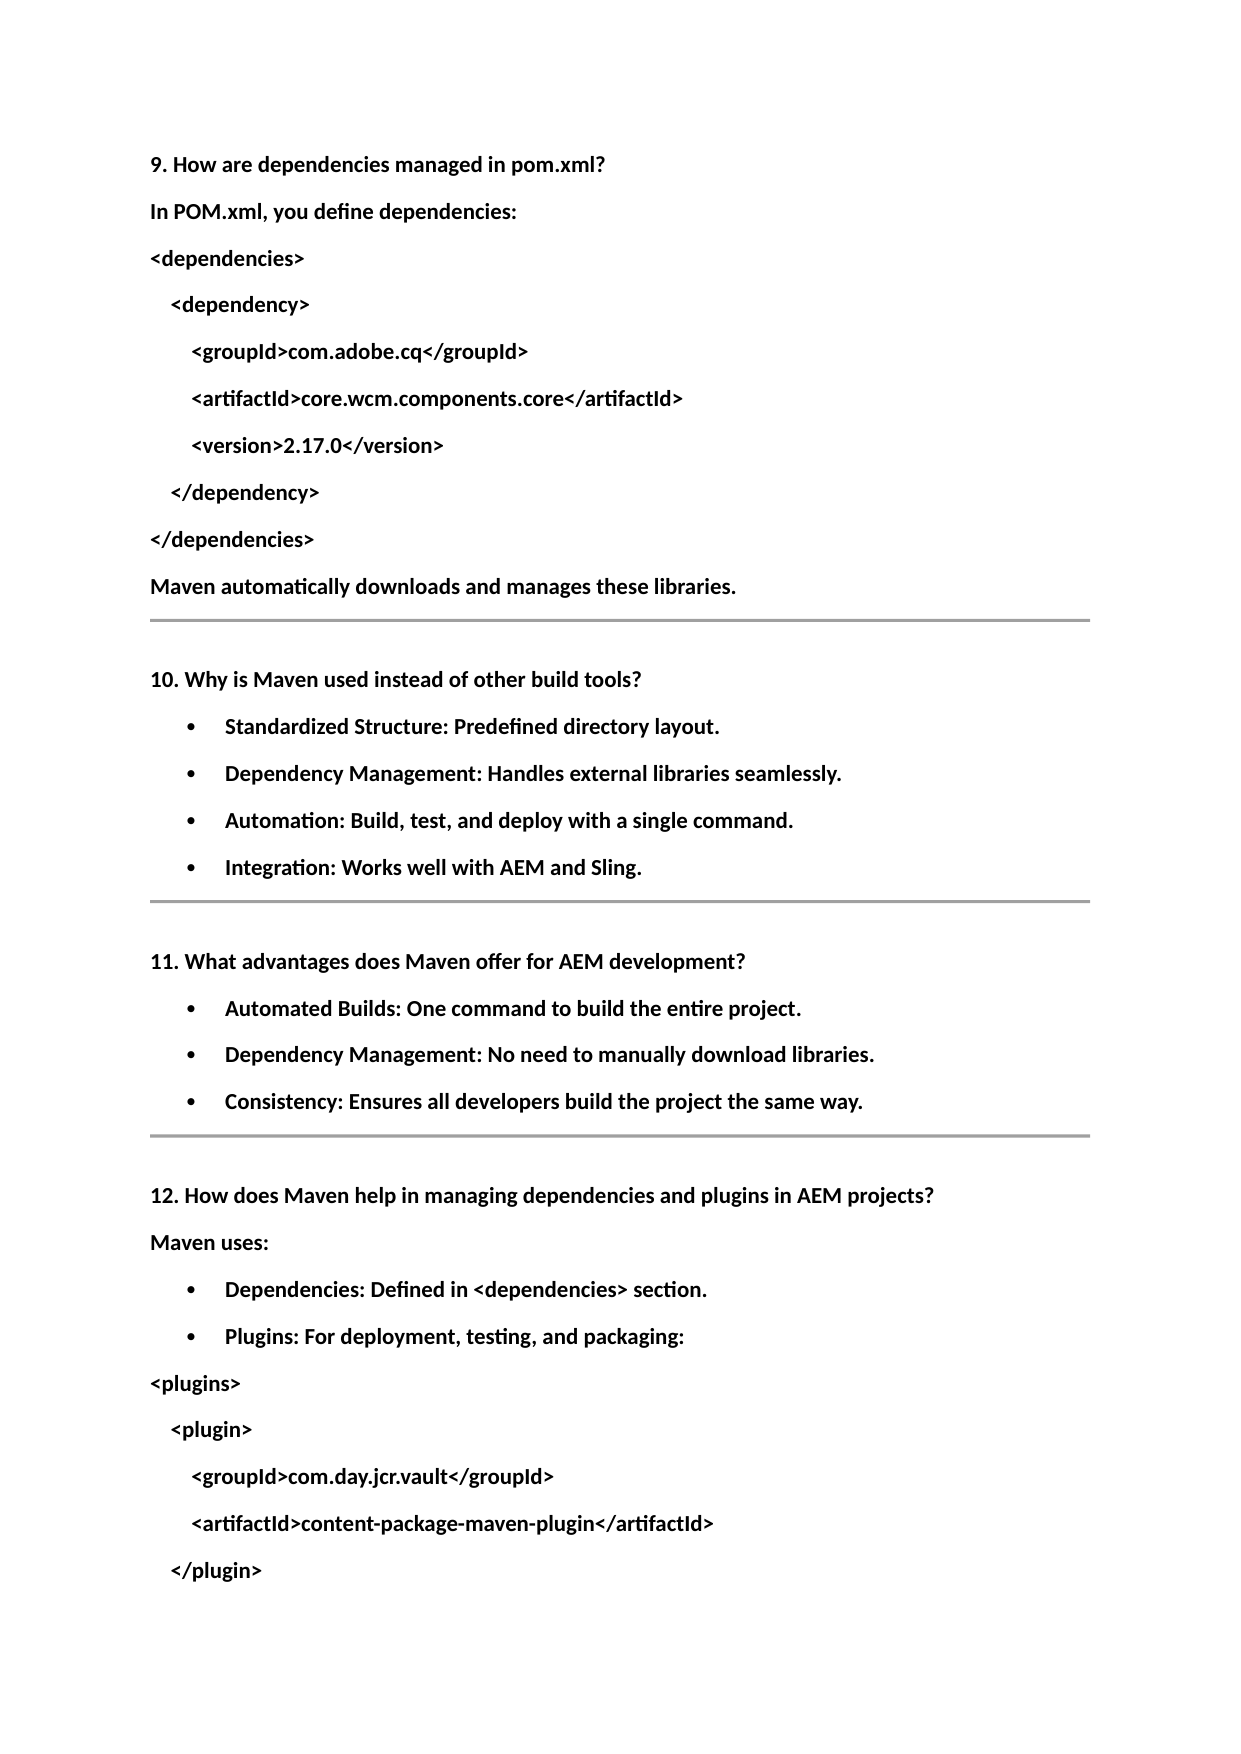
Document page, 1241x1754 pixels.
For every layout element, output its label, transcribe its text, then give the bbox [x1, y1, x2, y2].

text </plugin> [150, 1556, 1090, 1584]
list Plugins: For deployment, testing, and packaging: [187, 1322, 1090, 1350]
text </dependency> [150, 478, 1090, 506]
list Automated Builds: One command to build the entire project. [187, 994, 1090, 1022]
text <artifactId>content-package-maven-plugin</artifactId> [150, 1509, 1090, 1537]
text 12. How does Maven help in managing dependencies and plugins in AEM projects? [150, 1181, 1090, 1209]
text <artifactId>core.wcm.components.core</artifactId> [150, 384, 1090, 412]
text <version>2.17.0</version> [150, 431, 1090, 459]
list Automation: Build, test, and deploy with a single command. [187, 806, 1090, 834]
text <dependency> [150, 291, 1090, 319]
text Maven automatically downloads and manages these libraries. [150, 572, 1090, 600]
text 10. Why is Maven used instead of other build tools? [150, 666, 1090, 694]
list Consistency: Ensures all developers build the project the same way. [187, 1087, 1090, 1116]
text <dependencies> [150, 244, 1090, 272]
list Dependency Management: No need to manually download libraries. [187, 1041, 1090, 1069]
list Integration: Works well with AEM and Sling. [187, 853, 1090, 881]
text 11. What advantages does Maven offer for AEM development? [150, 947, 1090, 975]
text <groupId>com.adobe.cq</groupId> [150, 337, 1090, 366]
text </dependencies> [150, 525, 1090, 553]
text 9. How are dependencies managed in pom.xml? [150, 150, 1090, 178]
text <groupId>com.day.jcr.vault</groupId> [150, 1462, 1090, 1491]
list Standardized Structure: Predefined directory layout. [187, 712, 1090, 741]
text <plugin> [150, 1416, 1090, 1444]
list Dependency Management: Handles external libraries seamlessly. [187, 759, 1090, 787]
text <plugins> [150, 1369, 1090, 1397]
text In POM.xml, you define dependencies: [150, 197, 1090, 225]
text Maven uses: [150, 1228, 1090, 1256]
list Dependencies: Defined in <dependencies> section. [187, 1275, 1090, 1303]
